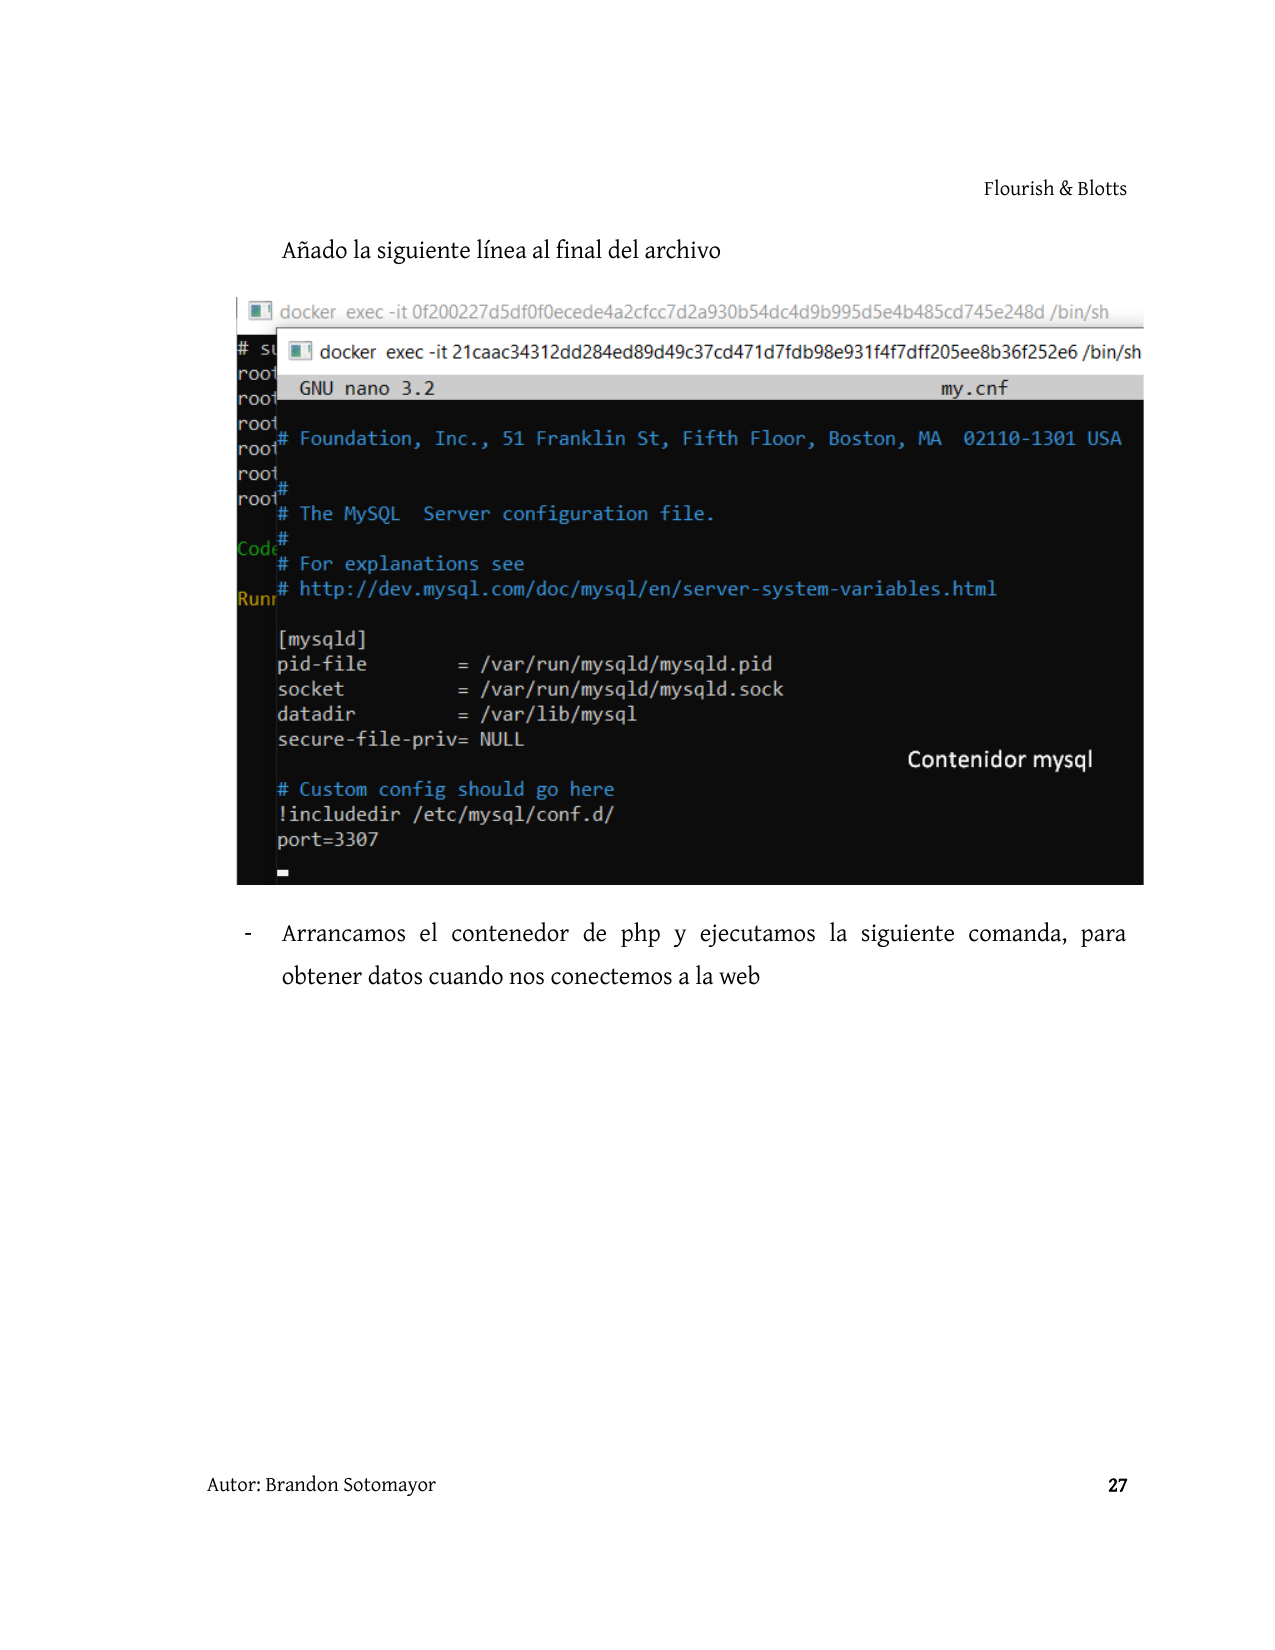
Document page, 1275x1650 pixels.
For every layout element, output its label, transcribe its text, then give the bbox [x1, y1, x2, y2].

text Añado la siguiente línea al final del archivo [282, 236, 1127, 265]
list Arrancamos el contenedor de php y ejecutamos la siguiente comanda, para obtener datos cuando nos conectemos a la web [244, 917, 1127, 991]
